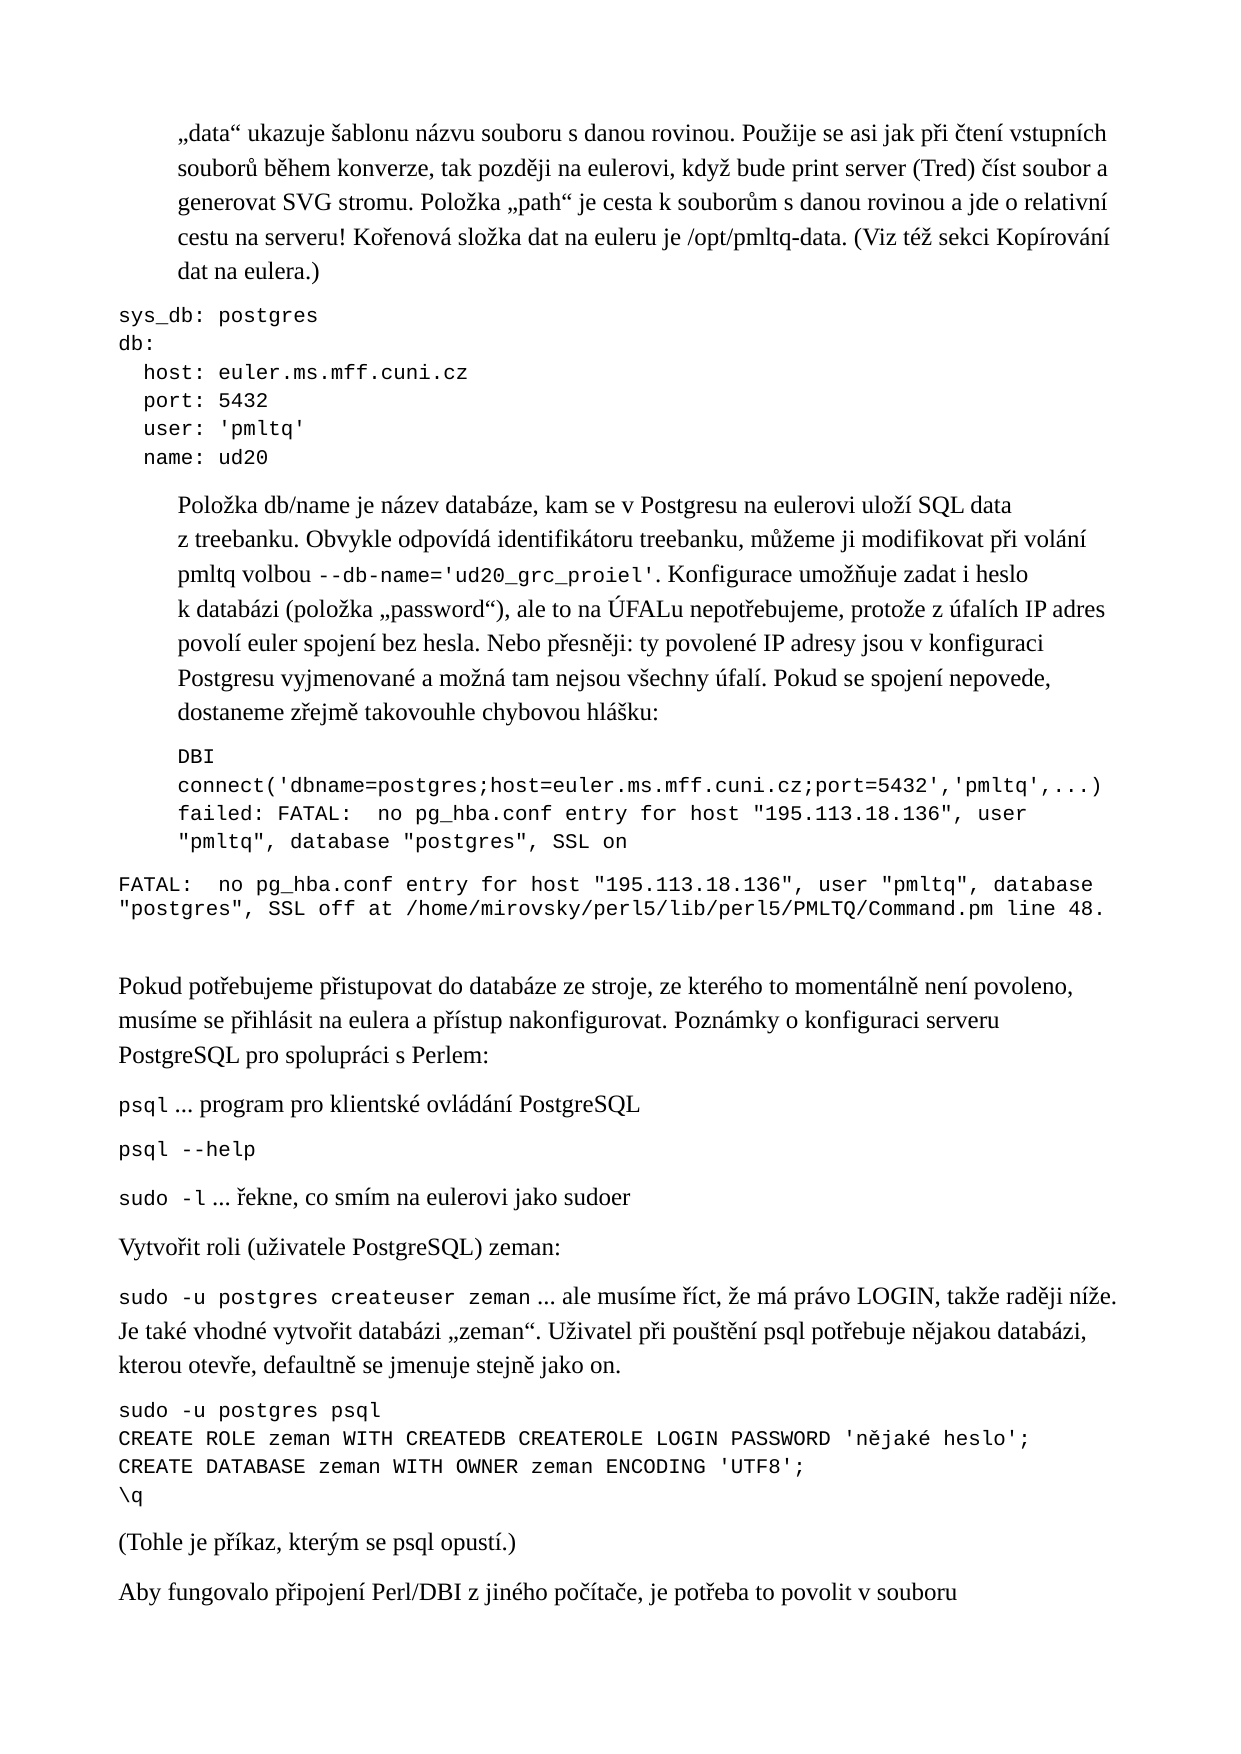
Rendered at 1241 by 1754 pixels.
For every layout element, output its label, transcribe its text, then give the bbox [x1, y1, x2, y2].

text sudo -l ... řekne, co smím na eulerovi jako sudoer [118, 1182, 1122, 1211]
text Vytvořit roli (uživatele PostgreSQL) zeman: [118, 1232, 1122, 1260]
text Aby fungovalo připojení Perl/DBI z jiného počítače, je potřeba to povolit v souboru [118, 1577, 1122, 1605]
text (Tohle je příkaz, kterým se psql opustí.) [118, 1527, 1122, 1556]
text DBI connect('dbname=postgres;host=euler.ms.mff.cuni.cz;port=5432','pmltq',...) failed: FATAL: no pg_hba.conf entry for host "195.113.18.136", user "pmltq", database "postgres", SSL on [177, 746, 1122, 855]
text FATAL: no pg_hba.conf entry for host "195.113.18.136", user "pmltq", database "postgres", SSL off at /home/mirovsky/perl5/lib/perl5/PMLTQ/Command.pm line 48. [118, 874, 1122, 922]
text sudo -u postgres psql CREATE ROLE zeman WITH CREATEDB CREATEROLE LOGIN PASSWORD 'nějaké heslo'; CREATE DATABASE zeman WITH OWNER zeman ENCODING 'UTF8'; \q [118, 1399, 1122, 1508]
text sudo -u postgres createuser zeman ... ale musíme říct, že má právo LOGIN, takže raději níže. Je také vhodné vytvořit databázi „zeman“. Uživatel při pouštění psql potřebuje nějakou databázi, kterou otevře, defaultně se jmenuje stejně jako on. [118, 1281, 1122, 1379]
text Položka db/name je název databáze, kam se v Postgresu na eulerovi uloží SQL data z treebanku. Obvykle odpovídá identifikátoru treebanku, můžeme ji modifikovat při volání pmltq volbou --db-name='ud20_grc_proiel'. Konfigurace umožňuje zadat i heslo k databázi (položka „password“), ale to na ÚFALu nepotřebujeme, protože z úfalích IP adres povolí euler spojení bez hesla. Nebo přesněji: ty povolené IP adresy jsou v konfiguraci Postgresu vyjmenované a možná tam nejsou všechny úfalí. Pokud se spojení nepovede, dostaneme zřejmě takovouhle chybovou hlášku: [177, 490, 1122, 726]
text psql ... program pro klientské ovládání PostgreSQL [118, 1089, 1122, 1118]
text sys_db: postgres db: host: euler.ms.mff.cuni.cz port: 5432 user: 'pmltq' name: ud20 [118, 305, 1122, 470]
text „data“ ukazuje šablonu názvu souboru s danou rovinou. Použije se asi jak při čtení vstupních souborů během konverze, tak později na eulerovi, když bude print server (Tred) číst soubor a generovat SVG stromu. Položka „path“ je cesta k souborům s danou rovinou a jde o relativní cestu na serveru! Kořenová složka dat na euleru je /opt/pmltq-data. (Viz též sekci Kopírování dat na eulera.) [177, 118, 1122, 285]
text psql --help [118, 1139, 1122, 1162]
text Pokud potřebujeme přistupovat do databáze ze stroje, ze kterého to momentálně není povoleno, musíme se přihlásit na eulera a přístup nakonfigurovat. Poznámky o konfiguraci serveru PostgreSQL pro spolupráci s Perlem: [118, 971, 1122, 1068]
